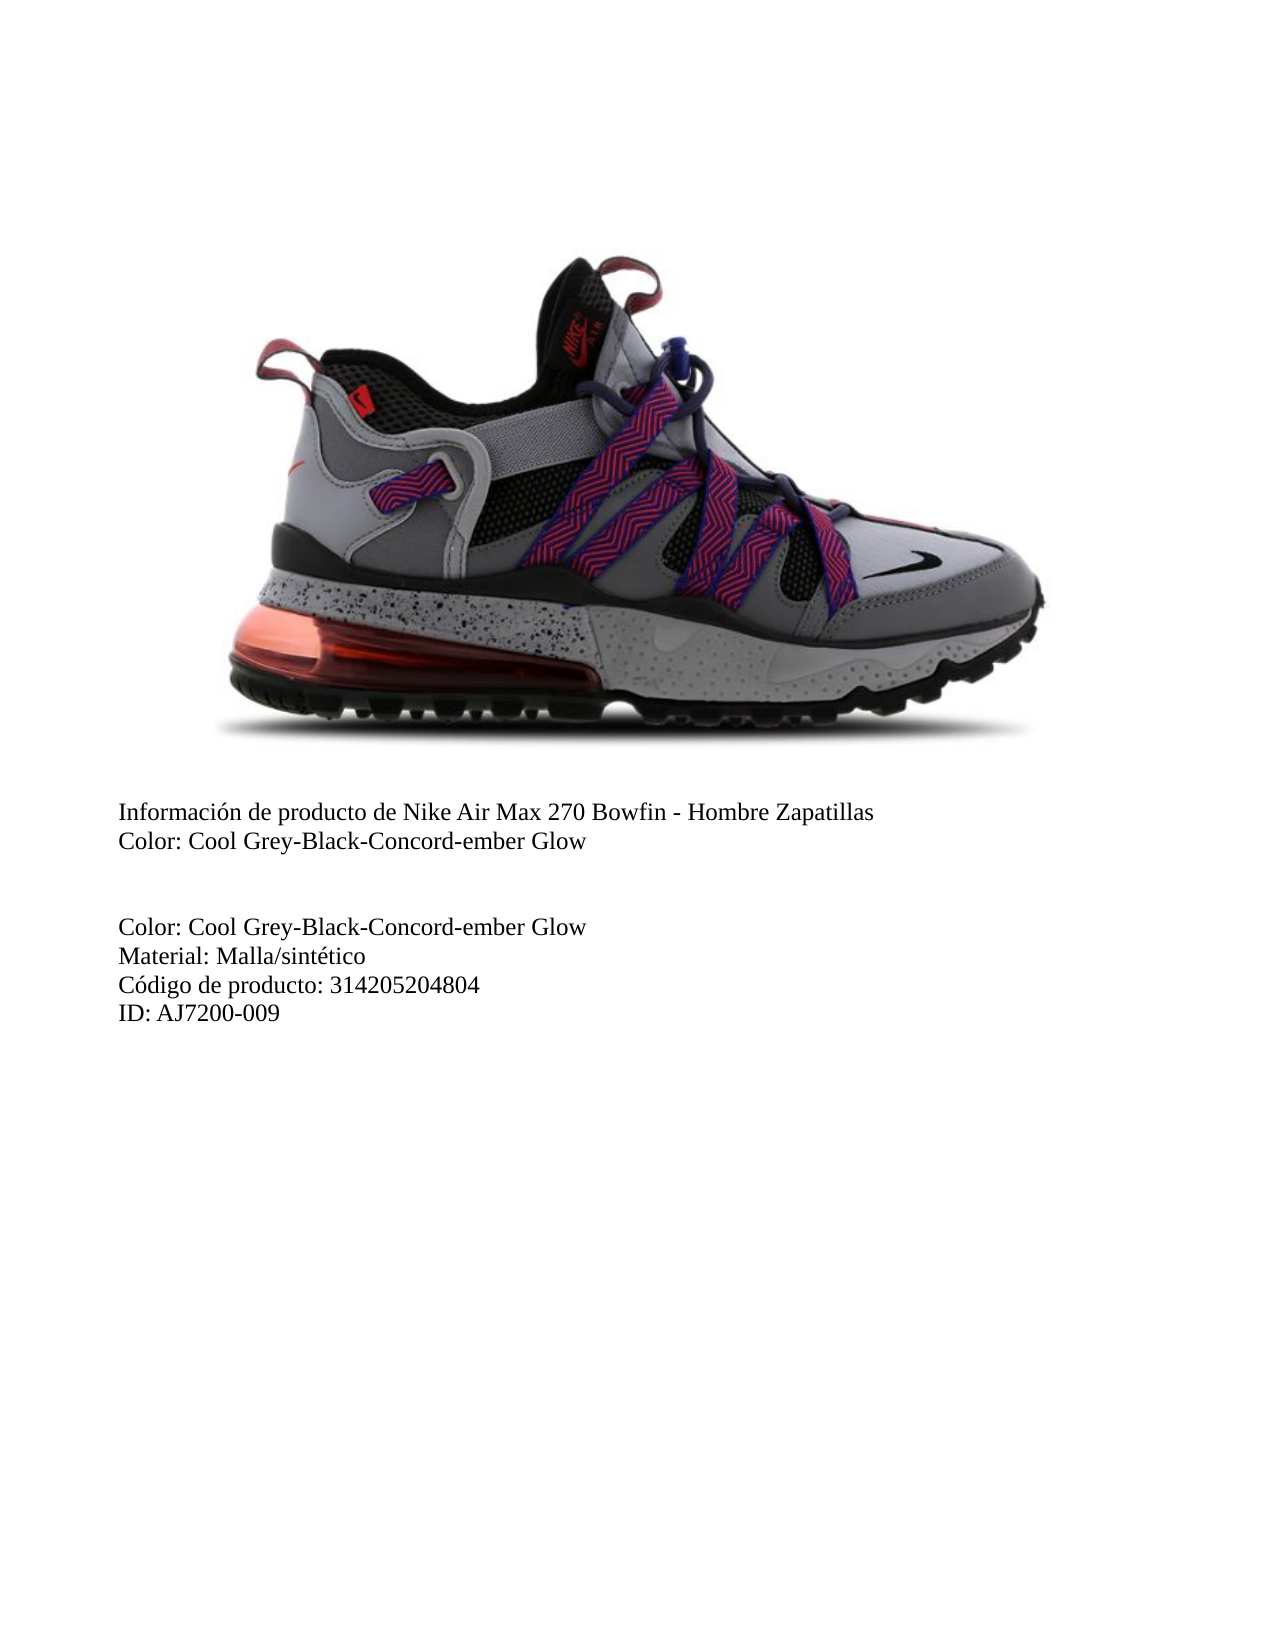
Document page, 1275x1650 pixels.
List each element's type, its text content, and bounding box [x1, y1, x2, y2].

picture [185, 118, 1085, 798]
text Información de producto de Nike Air Max 270 Bowfin - Hombre Zapatillas [118, 118, 1157, 826]
text Material: Malla/sintético [118, 941, 1157, 970]
text Código de producto: 314205204804 [118, 970, 1157, 998]
text Color: Cool Grey-Black-Concord-ember Glow [118, 826, 1157, 855]
text ID: AJ7200-009 [118, 998, 1157, 1027]
text Color: Cool Grey-Black-Concord-ember Glow [118, 912, 1157, 941]
